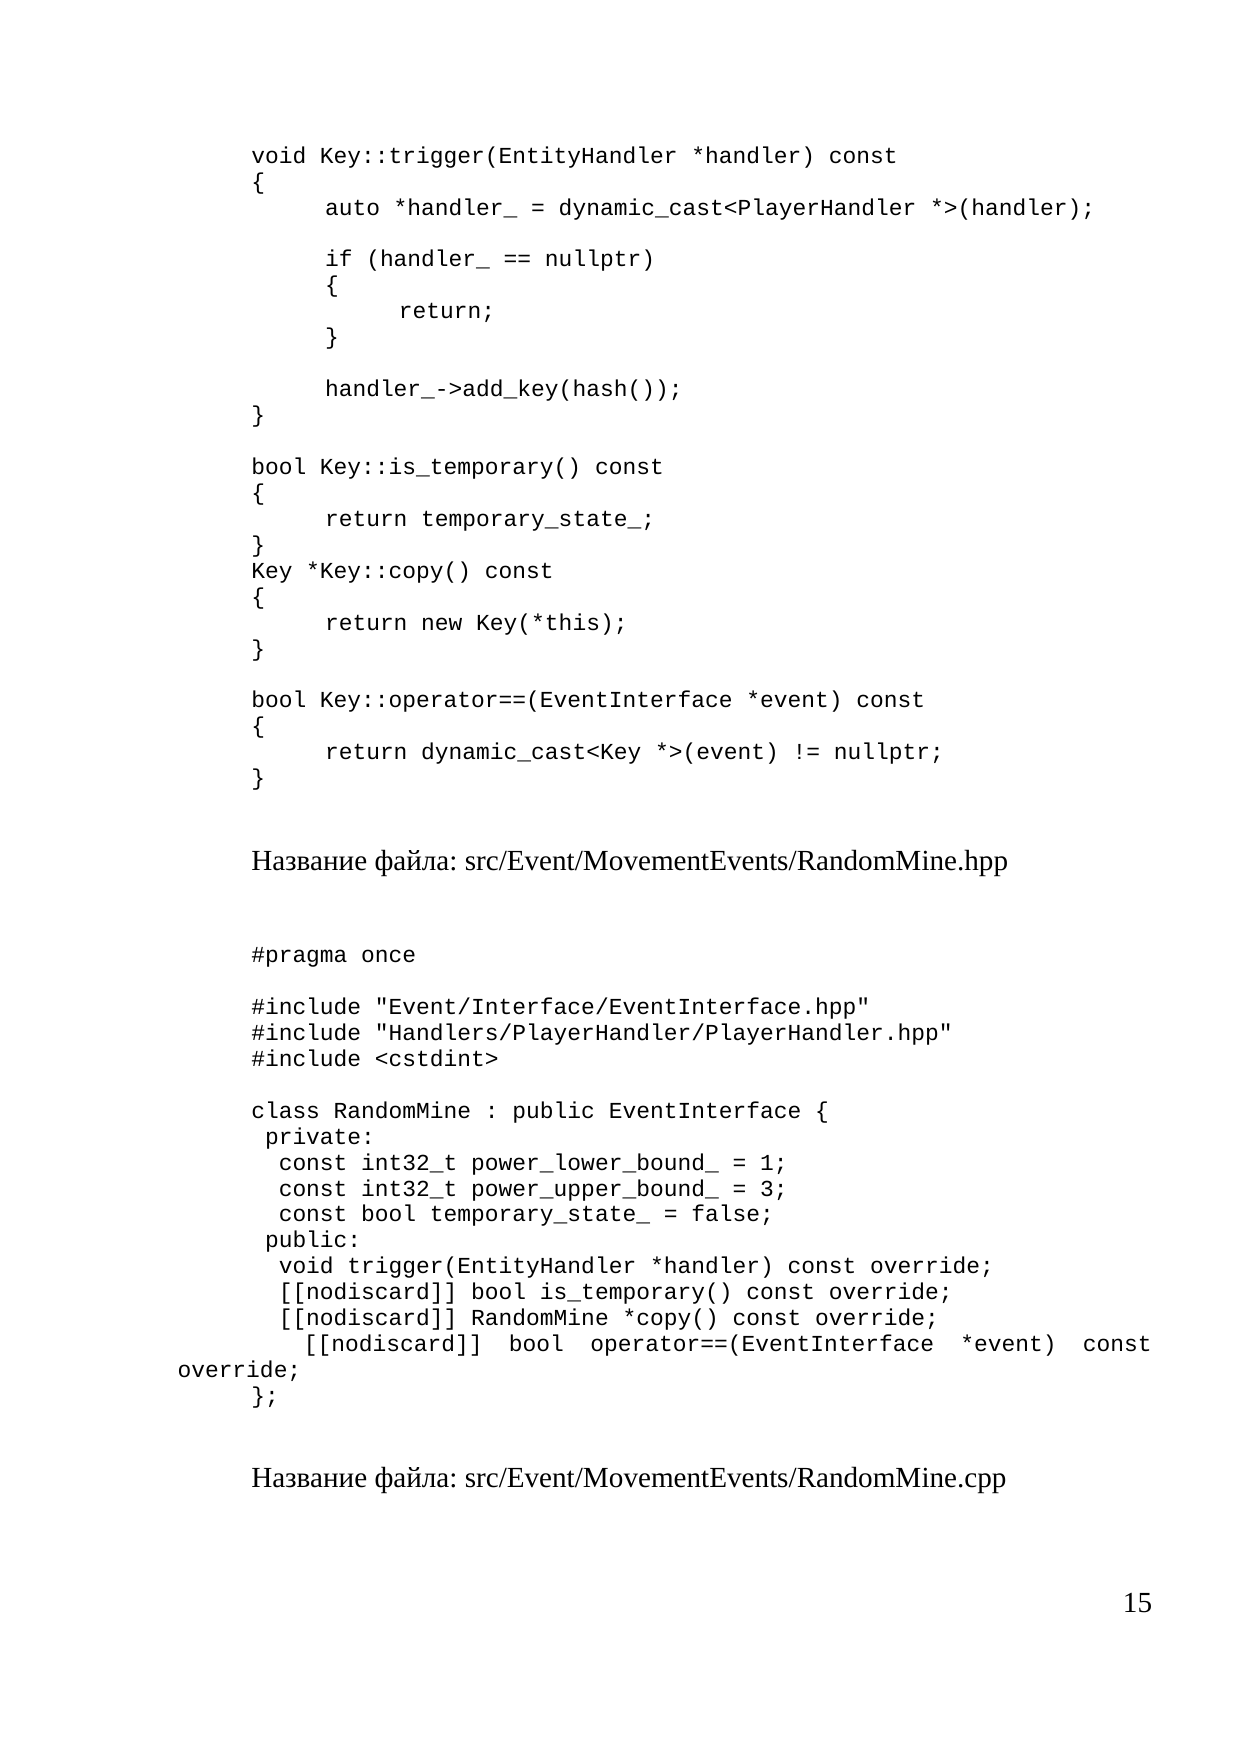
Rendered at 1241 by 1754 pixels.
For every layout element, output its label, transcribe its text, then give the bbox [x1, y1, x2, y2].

text } [177, 767, 1152, 792]
text bool Key::is_temporary() const [177, 455, 1152, 481]
text [[nodiscard]] RandomMine *copy() const override; [177, 1307, 1152, 1332]
text const bool temporary_state_ = false; [177, 1203, 1152, 1229]
text private: [177, 1125, 1152, 1151]
text { [177, 170, 1152, 196]
text void trigger(EntityHandler *handler) const override; [177, 1255, 1152, 1281]
text #include <cstdint> [177, 1047, 1152, 1073]
text const int32_t power_lower_bound_ = 1; [177, 1151, 1152, 1177]
text return dynamic_cast<Key *>(event) != nullptr; [177, 741, 1152, 767]
text { [177, 585, 1152, 611]
text #include "Event/Interface/EventInterface.hpp" [177, 995, 1152, 1021]
text void Key::trigger(EntityHandler *handler) const [177, 144, 1152, 170]
text bool Key::operator==(EventInterface *event) const [177, 689, 1152, 715]
text { [177, 274, 1152, 300]
text }; [177, 1384, 1152, 1410]
text [[nodiscard]] bool is_temporary() const override; [177, 1281, 1152, 1307]
text Название файла: src/Event/MovementEvents/RandomMine.hpp [177, 843, 1152, 876]
text [[nodiscard]] bool operator==(EventInterface *event) const override; [177, 1332, 1152, 1384]
text } [177, 326, 1152, 352]
text } [177, 533, 1152, 559]
text return; [177, 300, 1152, 326]
text const int32_t power_upper_bound_ = 3; [177, 1177, 1152, 1203]
text } [177, 637, 1152, 663]
text class RandomMine : public EventInterface { [177, 1099, 1152, 1125]
text #include "Handlers/PlayerHandler/PlayerHandler.hpp" [177, 1021, 1152, 1047]
text handler_->add_key(hash()); [177, 377, 1152, 403]
text return temporary_state_; [177, 507, 1152, 533]
text auto *handler_ = dynamic_cast<PlayerHandler *>(handler); [177, 196, 1152, 222]
text public: [177, 1229, 1152, 1255]
text Название файла: src/Event/MovementEvents/RandomMine.cpp [177, 1461, 1152, 1494]
text { [177, 715, 1152, 741]
text } [177, 403, 1152, 429]
text { [177, 481, 1152, 507]
text Key *Key::copy() const [177, 559, 1152, 585]
text return new Key(*this); [177, 611, 1152, 637]
text if (handler_ == nullptr) [177, 248, 1152, 274]
text #pragma once [177, 943, 1152, 969]
